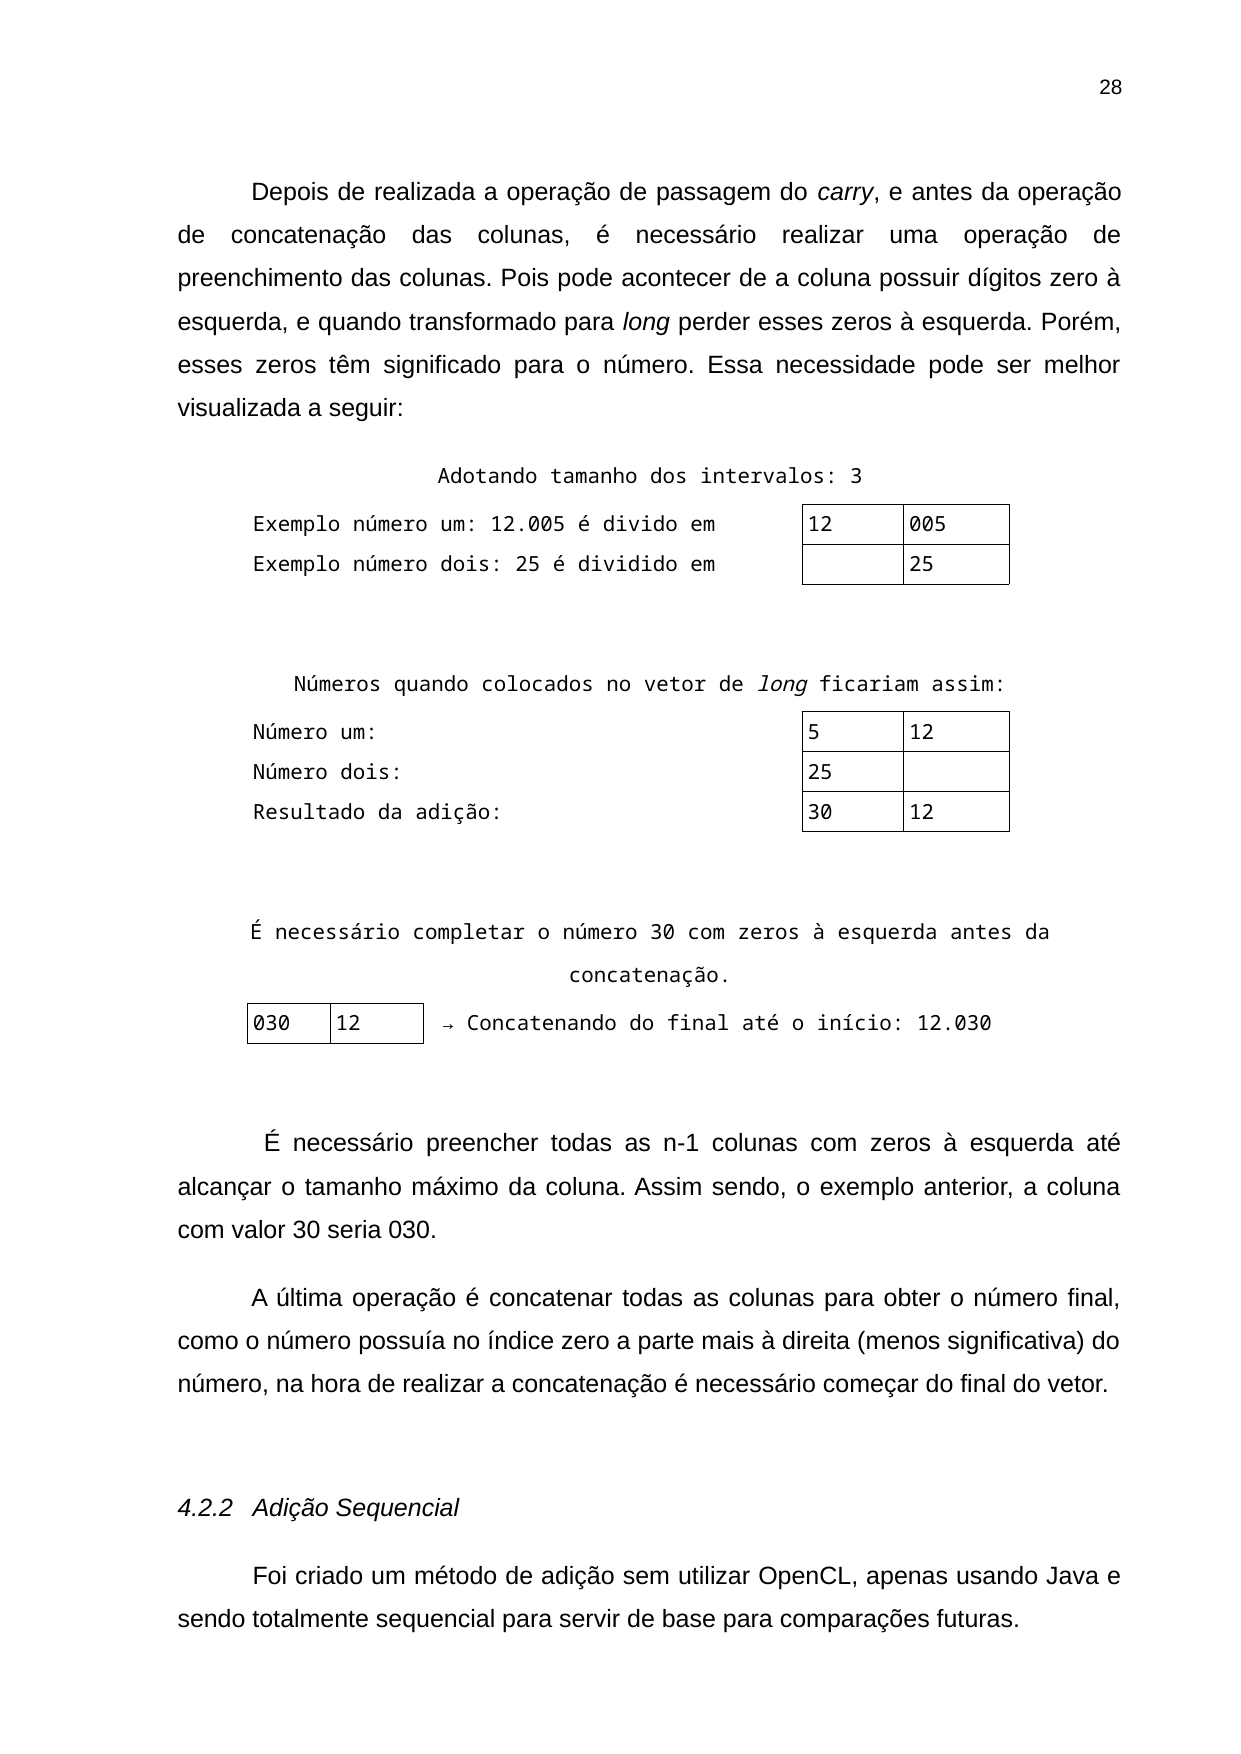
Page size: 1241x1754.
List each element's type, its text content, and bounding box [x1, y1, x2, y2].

text A última operação é concatenar todas as colunas para obter o número final, como o número possuía no índice zero a parte mais à direita (menos significativa) do número, na hora de realizar a concatenação é necessário começar do final do vetor. [177, 1283, 1122, 1398]
table_header 005 [904, 505, 1009, 543]
text É necessário completar o número 30 com zeros à esquerda antes da concatenação. [177, 917, 1122, 988]
table_cell 12 [904, 792, 1009, 831]
table_header 12 [331, 1004, 423, 1042]
text Foi criado um método de adição sem utilizar OpenCL, apenas usando Java e sendo totalmente sequencial para servir de base para comparações futuras. [177, 1561, 1122, 1633]
table_header → Concatenando do final até o início: 12.030 [424, 1003, 1009, 1042]
table_cell 30 [803, 792, 903, 831]
text Números quando colocados no vetor de long ficariam assim: [177, 669, 1122, 697]
table_cell 25 [904, 545, 1009, 583]
table_cell 25 [803, 752, 903, 791]
table_cell [904, 752, 1009, 791]
table_cell Resultado da adição: [247, 791, 802, 831]
subtitle 4.2.2 Adição Sequencial [177, 1493, 1122, 1521]
table_header Exemplo número um: 12.005 é divido em [247, 504, 802, 543]
text Depois de realizada a operação de passagem do carry, e antes da operação de concatenação das colunas, é necessário realizar uma operação de preenchimento das colunas. Pois pode acontecer de a coluna possuir dígitos zero à esquerda, e quando transformado para long perder esses zeros à esquerda. Porém, esses zeros têm significado para o número. Essa necessidade pode ser melhor visualizada a seguir: [177, 177, 1122, 422]
text É necessário preencher todas as n-1 colunas com zeros à esquerda até alcançar o tamanho máximo da coluna. Assim sendo, o exemplo anterior, a coluna com valor 30 seria 030. [177, 1128, 1122, 1243]
table_header 12 [803, 505, 903, 543]
table_cell [803, 545, 903, 583]
table_header Número um: [247, 711, 802, 751]
text Adotando tamanho dos intervalos: 3 [177, 461, 1122, 489]
table_header 030 [248, 1004, 330, 1042]
table_header 5 [803, 712, 903, 751]
table_header 12 [904, 712, 1009, 751]
table_cell Número dois: [247, 751, 802, 791]
table_cell Exemplo número dois: 25 é dividido em [247, 544, 802, 583]
